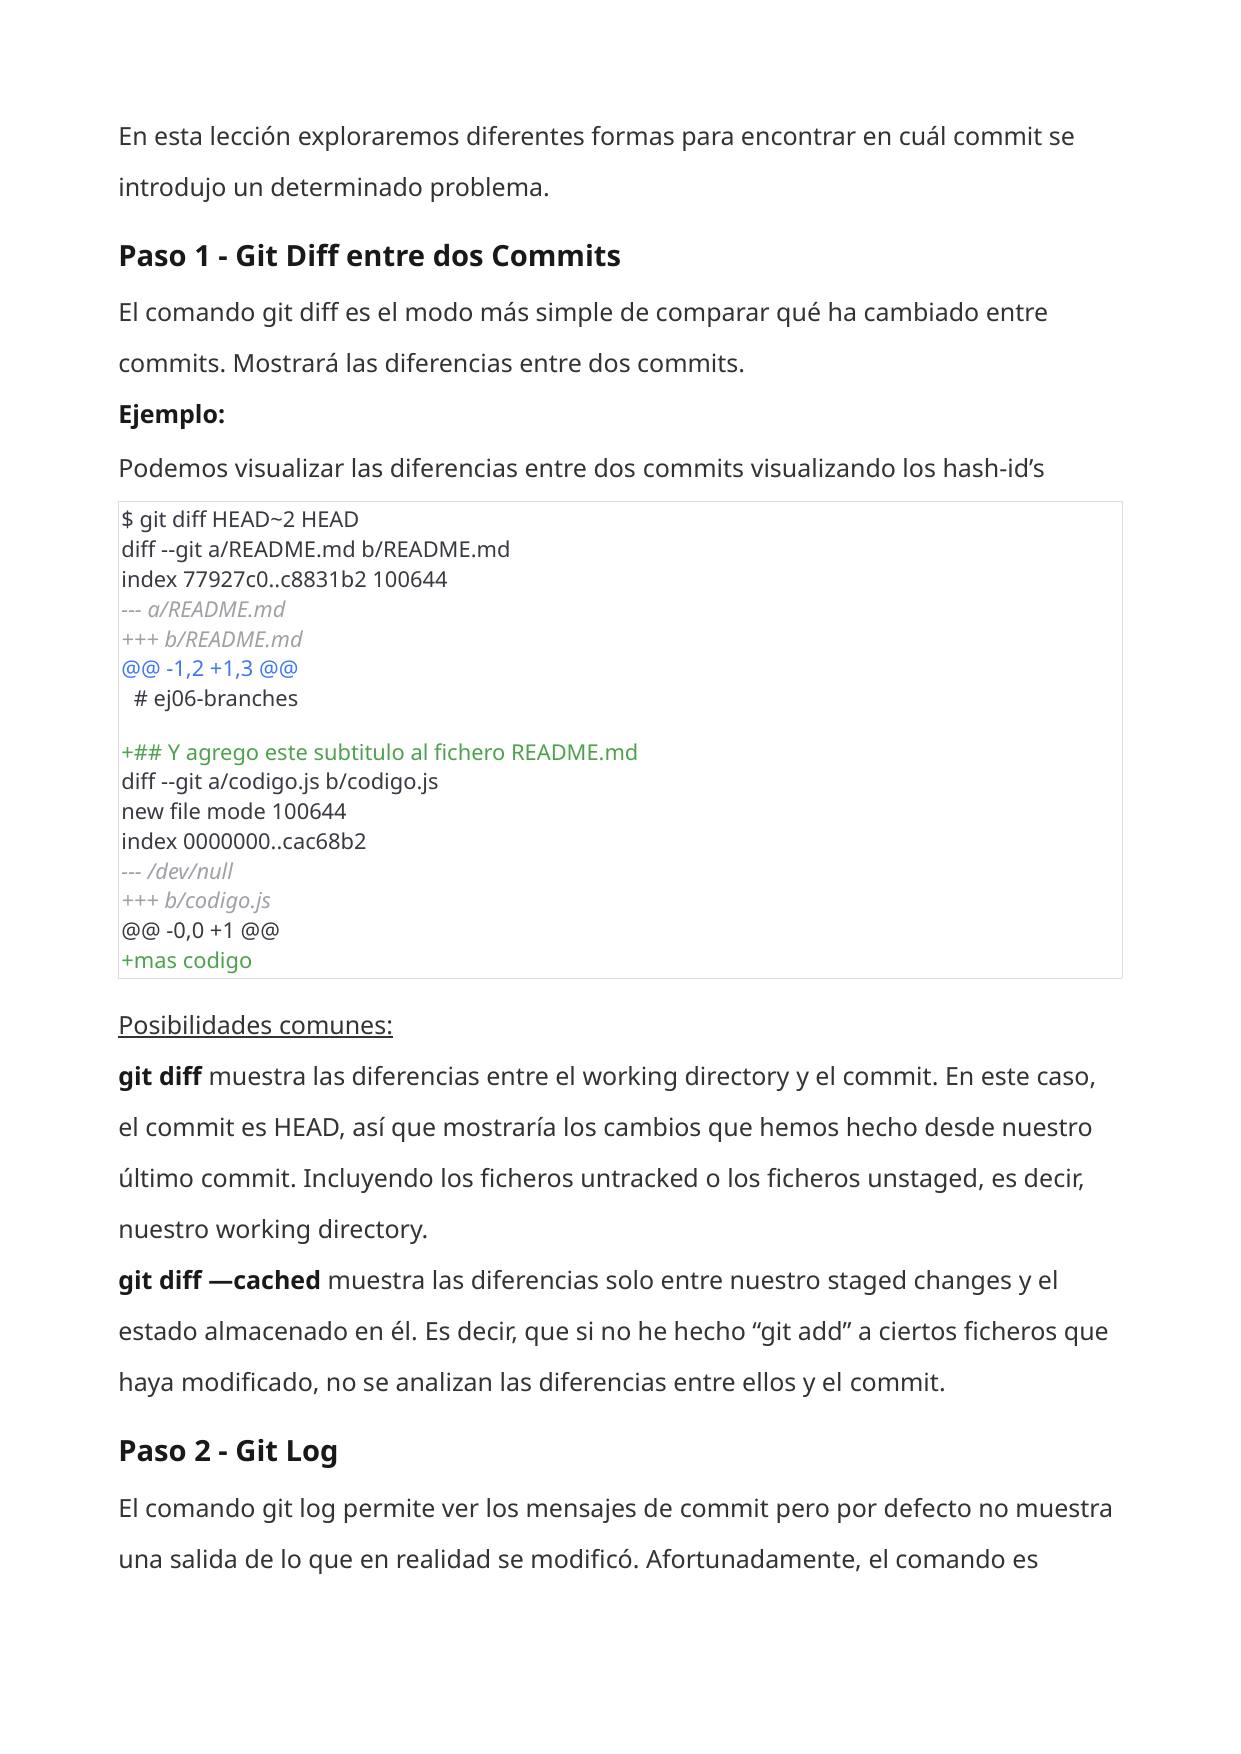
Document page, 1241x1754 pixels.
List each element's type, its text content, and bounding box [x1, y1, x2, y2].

text # ej06-branches [119, 680, 1122, 713]
text @@ -0,0 +1 @@ [119, 912, 1122, 942]
text En esta lección exploraremos diferentes formas para encontrar en cuál commit se introdujo un determinado problema. [118, 118, 1122, 203]
text index 0000000..cac68b2 [119, 823, 1122, 853]
text new file mode 100644 [119, 793, 1122, 823]
text index 77927c0..c8831b2 100644 [119, 561, 1122, 591]
text El comando git diff es el modo más simple de comparar qué ha cambiado entre commits. Mostrará las diferencias entre dos commits. [118, 295, 1122, 380]
subtitle Paso 2 - Git Log [118, 1430, 1122, 1470]
text Posibilidades comunes: git diff muestra las diferencias entre el working directory y el commit. En este caso, el commit es HEAD, así que mostraría los cambios que hemos hecho desde nuestro último commit. Incluyendo los ficheros untracked o los ficheros unstaged, es decir, nuestro working directory. [118, 1007, 1122, 1246]
text $ git diff HEAD~2 HEAD [119, 502, 1122, 531]
text @@ -1,2 +1,3 @@ [119, 650, 1122, 680]
text --- a/README.md [119, 591, 1122, 621]
text El comando git log permite ver los mensajes de commit pero por defecto no muestra una salida de lo que en realidad se modificó. Afortunadamente, el comando es [118, 1490, 1122, 1576]
text +++ b/README.md [119, 621, 1122, 650]
text +## Y agrego este subtitulo al fichero README.md [119, 733, 1122, 763]
text diff --git a/README.md b/README.md [119, 531, 1122, 561]
text +++ b/codigo.js [119, 882, 1122, 912]
text +mas codigo [119, 942, 1122, 978]
text git diff —cached muestra las diferencias solo entre nuestro staged changes y el estado almacenado en él. Es decir, que si no he hecho “git add” a ciertos ficheros que haya modificado, no se analizan las diferencias entre ellos y el commit. [118, 1263, 1122, 1399]
subtitle Ejemplo: [118, 397, 1122, 431]
text Podemos visualizar las diferencias entre dos commits visualizando los hash-id’s [118, 450, 1122, 484]
text diff --git a/codigo.js b/codigo.js [119, 763, 1122, 793]
text --- /dev/null [119, 853, 1122, 882]
subtitle Paso 1 - Git Diff entre dos Commits [118, 235, 1122, 274]
